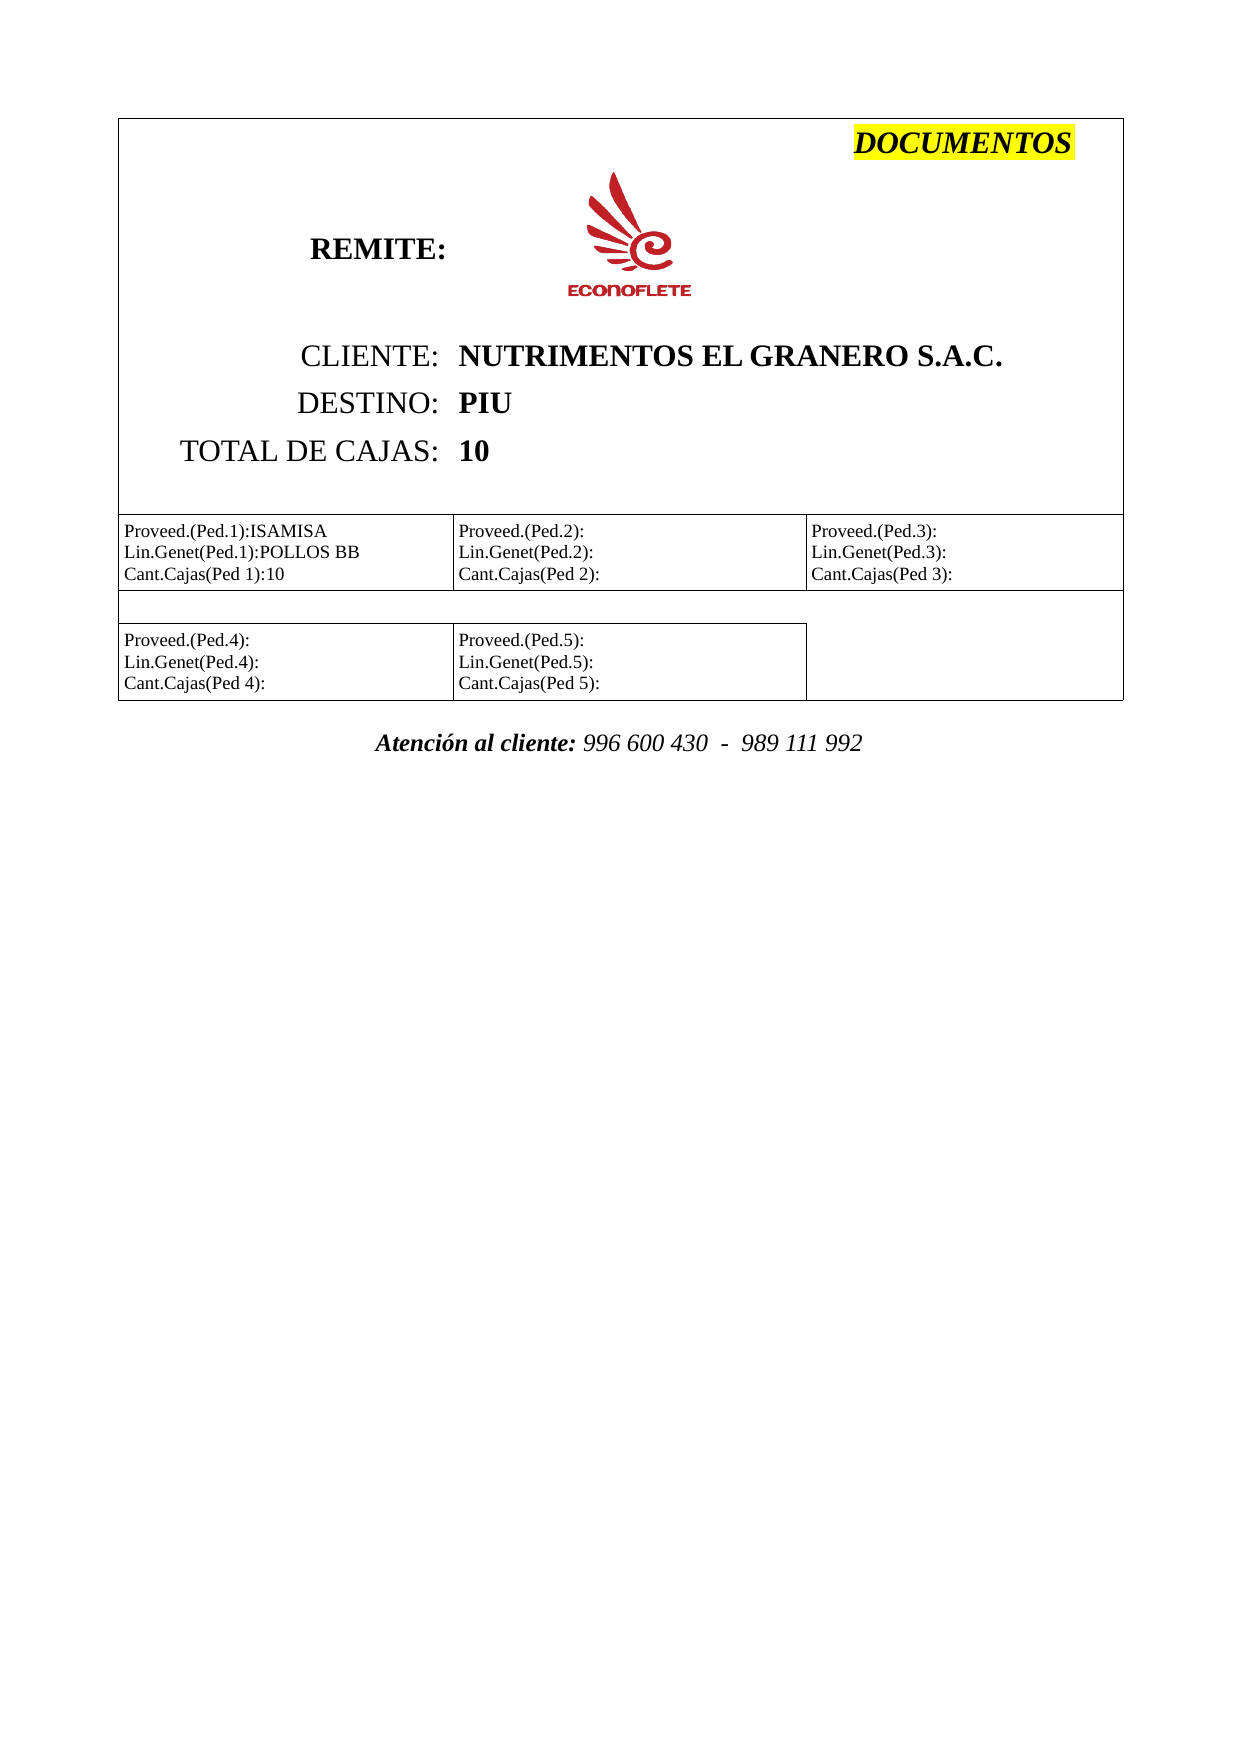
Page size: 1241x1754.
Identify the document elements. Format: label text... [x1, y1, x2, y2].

picture [552, 171, 707, 297]
table_cell REMITE: [119, 166, 453, 332]
table_cell [453, 474, 806, 514]
table_cell Proveed.(Ped.2): Lin.Genet(Ped.2): Cant.Cajas(Ped 2): [454, 515, 806, 590]
table_cell [806, 474, 1123, 514]
table_cell Proveed.(Ped.5): Lin.Genet(Ped.5): Cant.Cajas(Ped 5): [454, 624, 806, 699]
table_cell DESTINO: [119, 379, 453, 426]
table_cell [806, 591, 1123, 623]
table_cell TOTAL DE CAJAS: [119, 426, 453, 474]
table_header [453, 119, 806, 166]
table_header DOCUMENTOS [806, 119, 1123, 166]
table_cell Proveed.(Ped.4): Lin.Genet(Ped.4): Cant.Cajas(Ped 4): [119, 624, 453, 699]
table_cell CLIENTE: [119, 332, 453, 379]
table_cell [806, 166, 1123, 332]
text Atención al cliente: 996 600 430 - 989 111 992 [118, 728, 1122, 757]
table_cell [119, 591, 453, 623]
table_cell [807, 623, 1123, 699]
table_cell 10 [453, 426, 1123, 474]
table_cell [453, 166, 806, 332]
table_cell [119, 474, 453, 514]
table_header [119, 119, 453, 166]
table_cell [453, 591, 806, 623]
table_cell Proveed.(Ped.1):ISAMISA Lin.Genet(Ped.1):POLLOS BB Cant.Cajas(Ped 1):10 [119, 515, 453, 590]
table_cell NUTRIMENTOS EL GRANERO S.A.C. [453, 332, 1123, 379]
table_cell [806, 379, 1123, 426]
table_cell PIU [453, 379, 806, 426]
table_cell Proveed.(Ped.3): Lin.Genet(Ped.3): Cant.Cajas(Ped 3): [807, 515, 1123, 590]
